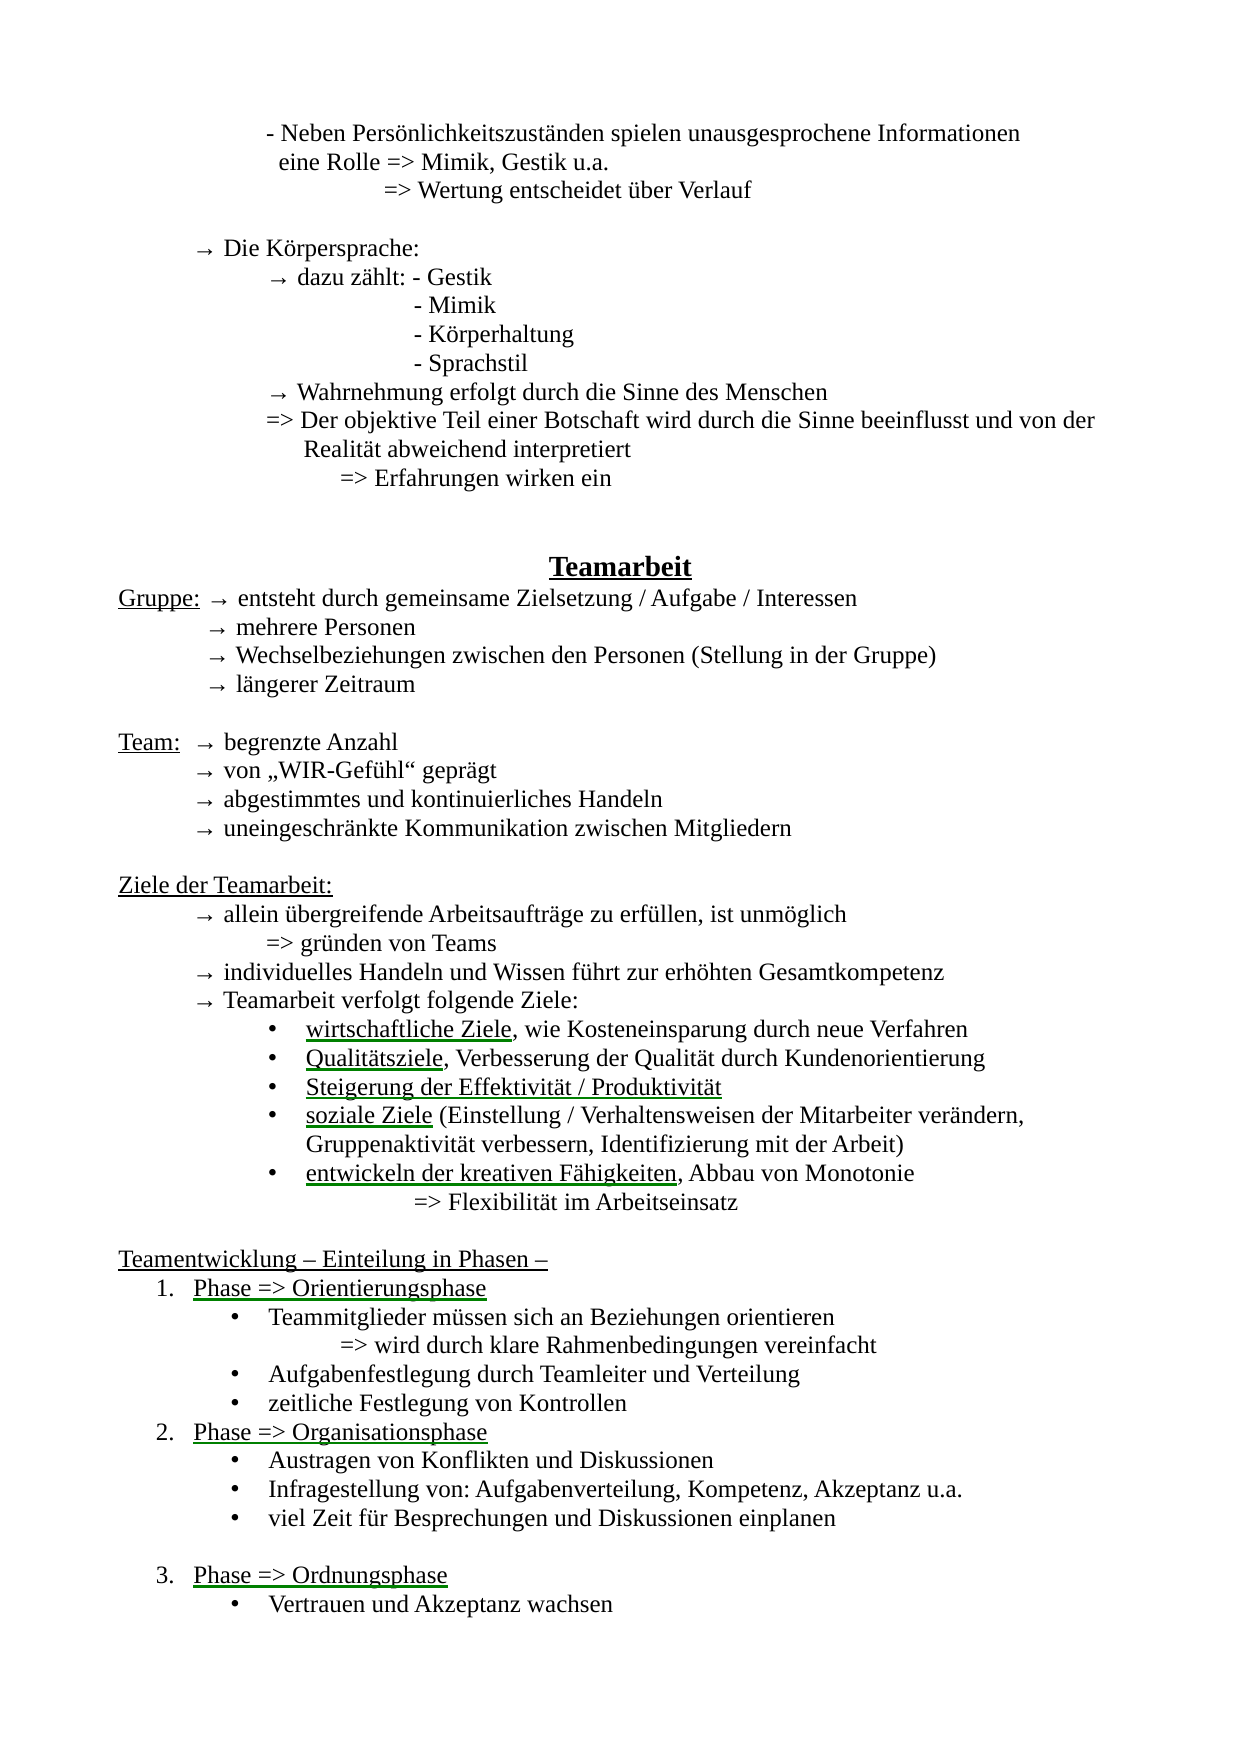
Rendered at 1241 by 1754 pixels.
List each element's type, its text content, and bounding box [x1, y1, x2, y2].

text → dazu zählt: - Gestik [118, 262, 1122, 291]
list wirtschaftliche Ziele, wie Kosteneinsparung durch neue Verfahren [268, 1014, 1122, 1043]
list Austragen von Konflikten und Diskussionen [231, 1445, 1122, 1474]
text - Mimik [118, 291, 1122, 319]
list entwickeln der kreativen Fähigkeiten, Abbau von Monotonie [268, 1158, 1122, 1187]
text - Körperhaltung [118, 319, 1122, 348]
text → Wechselbeziehungen zwischen den Personen (Stellung in der Gruppe) [118, 640, 1122, 669]
list zeitliche Festlegung von Kontrollen [231, 1388, 1122, 1417]
list Steigerung der Effektivität / Produktivität [268, 1072, 1122, 1100]
list Teammitglieder müssen sich an Beziehungen orientieren [231, 1302, 1122, 1330]
text => gründen von Teams [118, 928, 1122, 957]
text eine Rolle => Mimik, Gestik u.a. [118, 147, 1122, 176]
text Gruppe: → entsteht durch gemeinsame Zielsetzung / Aufgabe / Interessen [118, 583, 1122, 612]
text Teamarbeit [118, 549, 1122, 583]
text Team: → begrenzte Anzahl [118, 727, 1122, 755]
text → Die Körpersprache: [118, 233, 1122, 262]
list Qualitätsziele, Verbesserung der Qualität durch Kundenorientierung [268, 1043, 1122, 1072]
list soziale Ziele (Einstellung / Verhaltensweisen der Mitarbeiter verändern, Gruppenaktivität verbessern, Identifizierung mit der Arbeit) [268, 1100, 1122, 1158]
text → uneingeschränkte Kommunikation zwischen Mitgliedern [118, 813, 1122, 842]
list Vertrauen und Akzeptanz wachsen [231, 1589, 1122, 1618]
text → mehrere Personen [118, 612, 1122, 640]
text Teamentwicklung – Einteilung in Phasen – [118, 1244, 1122, 1273]
text → Teamarbeit verfolgt folgende Ziele: [118, 985, 1122, 1014]
text Ziele der Teamarbeit: [118, 870, 1122, 899]
text => wird durch klare Rahmenbedingungen vereinfacht [118, 1330, 1122, 1359]
list Infragestellung von: Aufgabenverteilung, Kompetenz, Akzeptanz u.a. [231, 1474, 1122, 1503]
text - Neben Persönlichkeitszuständen spielen unausgesprochene Informationen [118, 118, 1122, 147]
list Phase => Orientierungsphase [156, 1273, 1122, 1302]
text → allein übergreifende Arbeitsaufträge zu erfüllen, ist unmöglich [118, 899, 1122, 928]
text → Wahrnehmung erfolgt durch die Sinne des Menschen [118, 377, 1122, 406]
text => Erfahrungen wirken ein [118, 463, 1122, 492]
text → abgestimmtes und kontinuierliches Handeln [118, 784, 1122, 813]
text - Sprachstil [118, 348, 1122, 377]
text → individuelles Handeln und Wissen führt zur erhöhten Gesamtkompetenz [118, 957, 1122, 985]
list viel Zeit für Besprechungen und Diskussionen einplanen [231, 1503, 1122, 1532]
text → von „WIR-Gefühl“ geprägt [118, 755, 1122, 784]
text → längerer Zeitraum [118, 669, 1122, 698]
text => Flexibilität im Arbeitseinsatz [118, 1187, 1122, 1215]
list Phase => Organisationsphase [156, 1417, 1122, 1445]
text => Der objektive Teil einer Botschaft wird durch die Sinne beeinflusst und von der Realität abweichend interpretiert [118, 406, 1122, 463]
list Phase => Ordnungsphase [156, 1560, 1122, 1589]
text => Wertung entscheidet über Verlauf [118, 176, 1122, 204]
list Aufgabenfestlegung durch Teamleiter und Verteilung [231, 1359, 1122, 1388]
